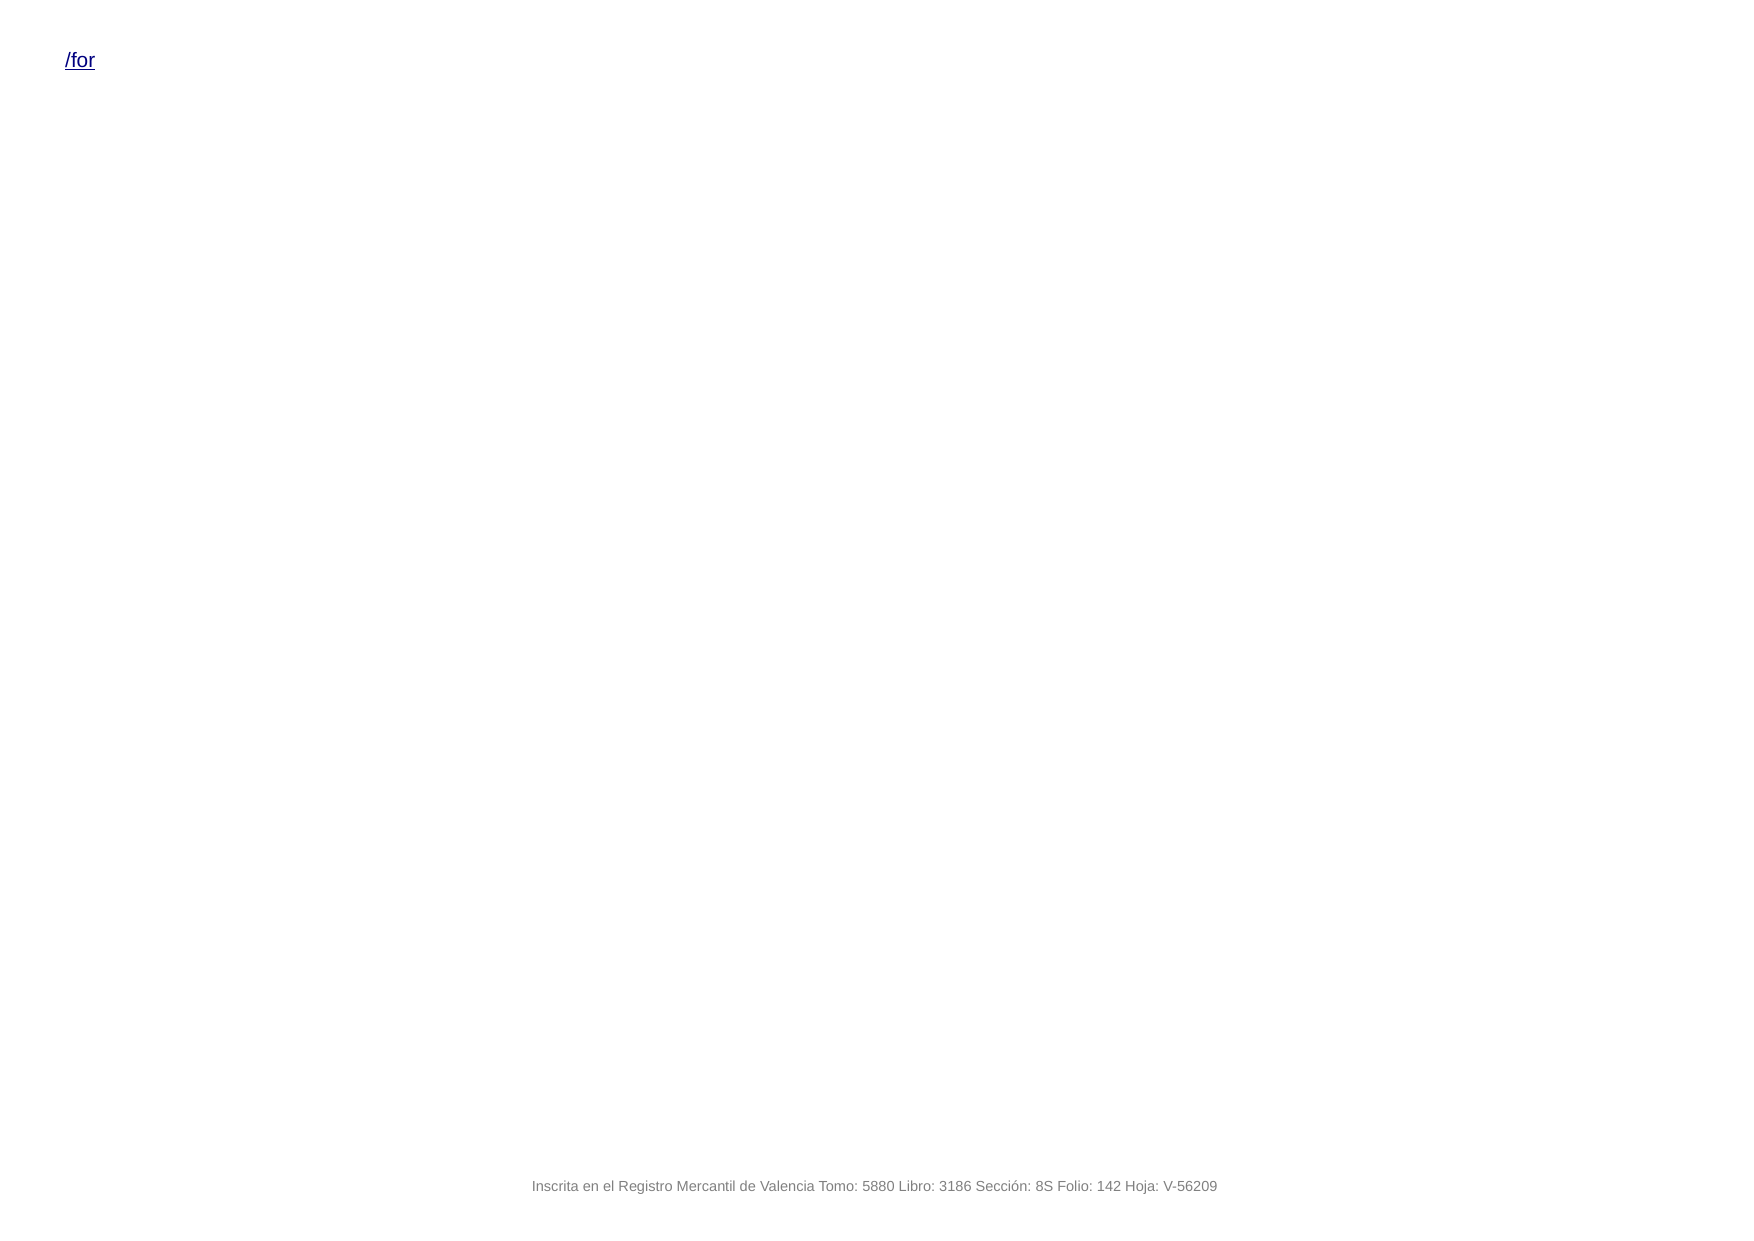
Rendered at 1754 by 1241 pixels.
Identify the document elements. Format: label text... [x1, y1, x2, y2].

text /for [65, 48, 1689, 72]
